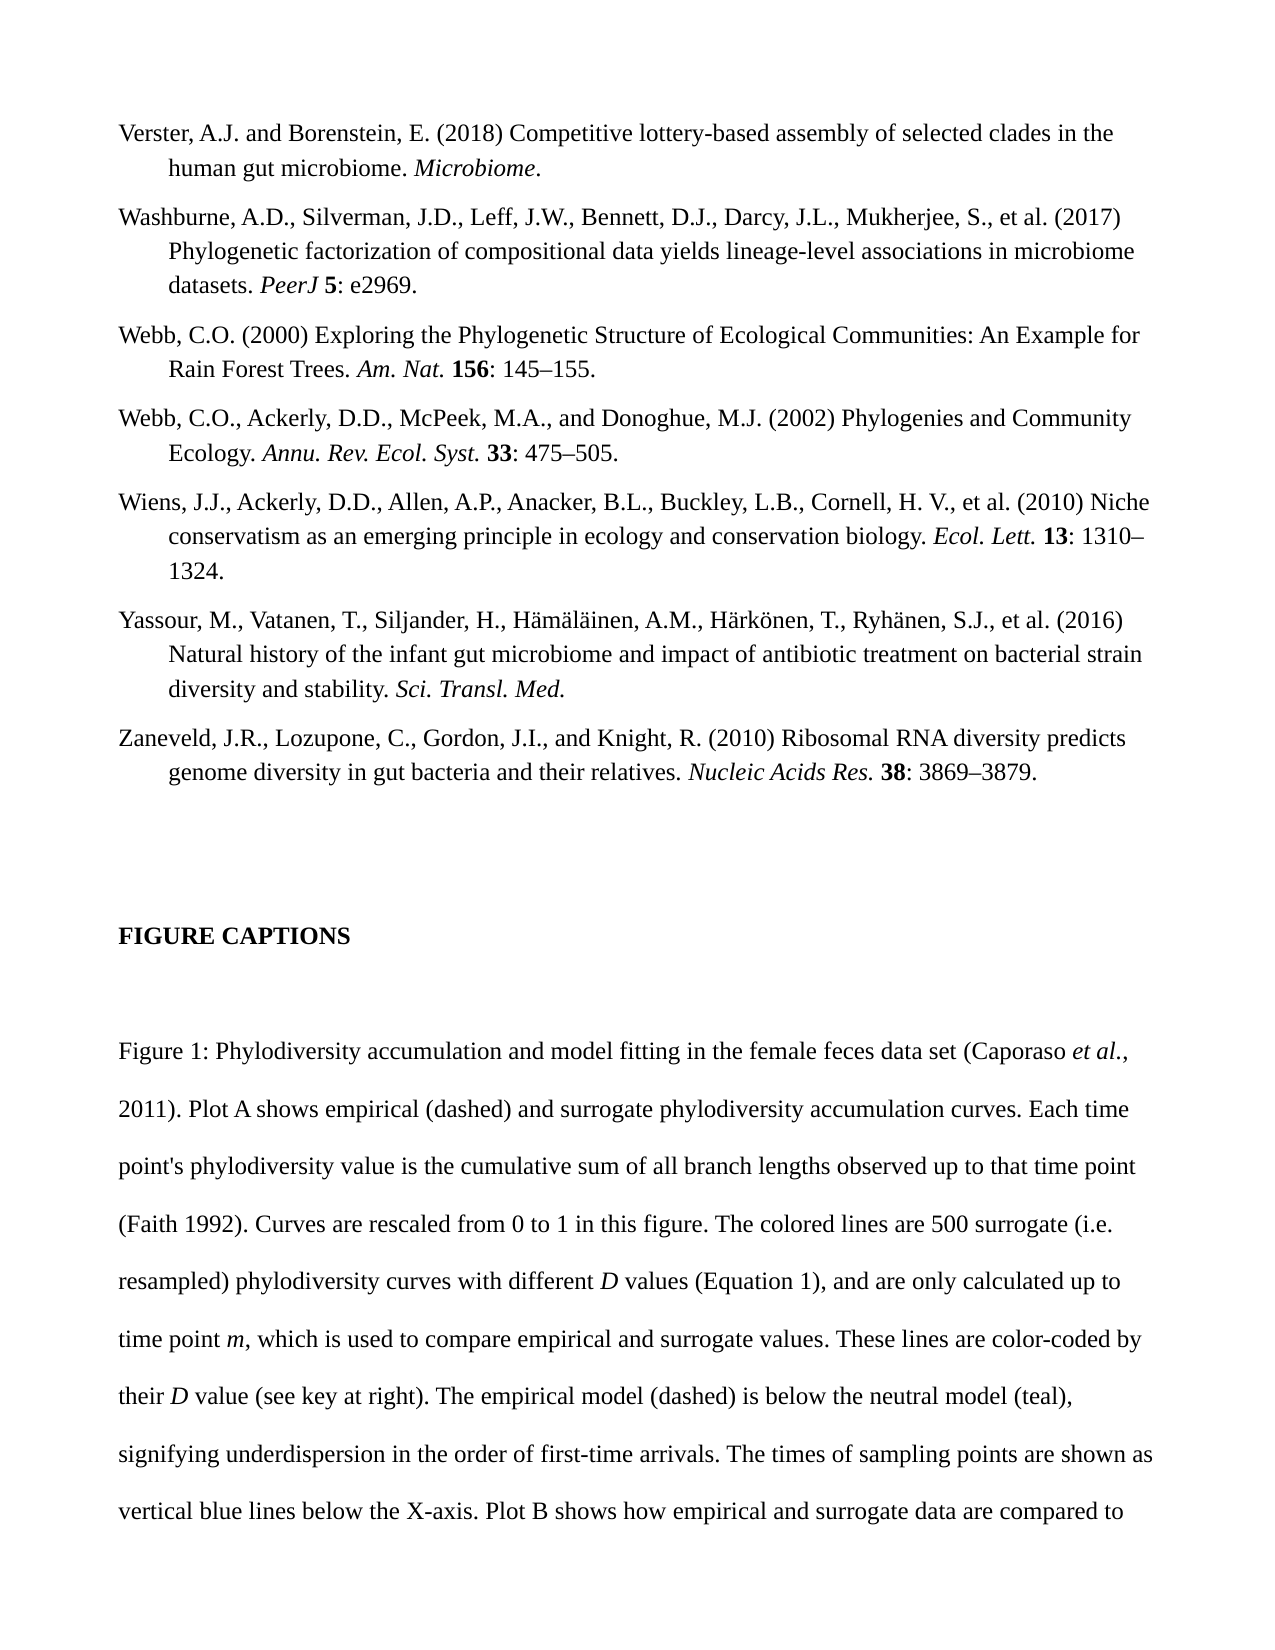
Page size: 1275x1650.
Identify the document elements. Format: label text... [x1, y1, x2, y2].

text Washburne, A.D., Silverman, J.D., Leff, J.W., Bennett, D.J., Darcy, J.L., Mukherjee, S., et al. (2017) Phylogenetic factorization of compositional data yields lineage-level associations in microbiome datasets. PeerJ 5: e2969. [118, 202, 1157, 299]
text Verster, A.J. and Borenstein, E. (2018) Competitive lottery-based assembly of selected clades in the human gut microbiome. Microbiome. [118, 118, 1157, 181]
text Webb, C.O., Ackerly, D.D., McPeek, M.A., and Donoghue, M.J. (2002) Phylogenies and Community Ecology. Annu. Rev. Ecol. Syst. 33: 475–505. [118, 403, 1157, 466]
subtitle FIGURE CAPTIONS [118, 921, 1157, 950]
text Wiens, J.J., Ackerly, D.D., Allen, A.P., Anacker, B.L., Buckley, L.B., Cornell, H. V., et al. (2010) Niche conservatism as an emerging principle in ecology and conservation biology. Ecol. Lett. 13: 1310–1324. [118, 487, 1157, 584]
text Yassour, M., Vatanen, T., Siljander, H., Hämäläinen, A.M., Härkönen, T., Ryhänen, S.J., et al. (2016) Natural history of the infant gut microbiome and impact of antibiotic treatment on bacterial strain diversity and stability. Sci. Transl. Med. [118, 605, 1157, 702]
text Figure 1: Phylodiversity accumulation and model fitting in the female feces data set (Caporaso et al., 2011)⁠. Plot A shows empirical (dashed) and surrogate phylodiversity accumulation curves. Each time point's phylodiversity value is the cumulative sum of all branch lengths observed up to that time point (Faith 1992). Curves are rescaled from 0 to 1 in this figure. The colored lines are 500 surrogate (i.e. resampled) phylodiversity curves with different D values (Equation 1), and are only calculated up to time point m, which is used to compare empirical and surrogate values. These lines are color-coded by their D value (see key at right). The empirical model (dashed) is below the neutral model (teal), signifying underdispersion in the order of first-time arrivals. The times of sampling points are shown as vertical blue lines below the X-axis. Plot B shows how empirical and surrogate data are compared to [118, 1036, 1157, 1525]
text Zaneveld, J.R., Lozupone, C., Gordon, J.I., and Knight, R. (2010) Ribosomal RNA diversity predicts genome diversity in gut bacteria and their relatives. Nucleic Acids Res. 38: 3869–3879. [118, 723, 1157, 786]
text Webb, C.O. (2000) Exploring the Phylogenetic Structure of Ecological Communities: An Example for Rain Forest Trees. Am. Nat. 156: 145–155. [118, 320, 1157, 383]
